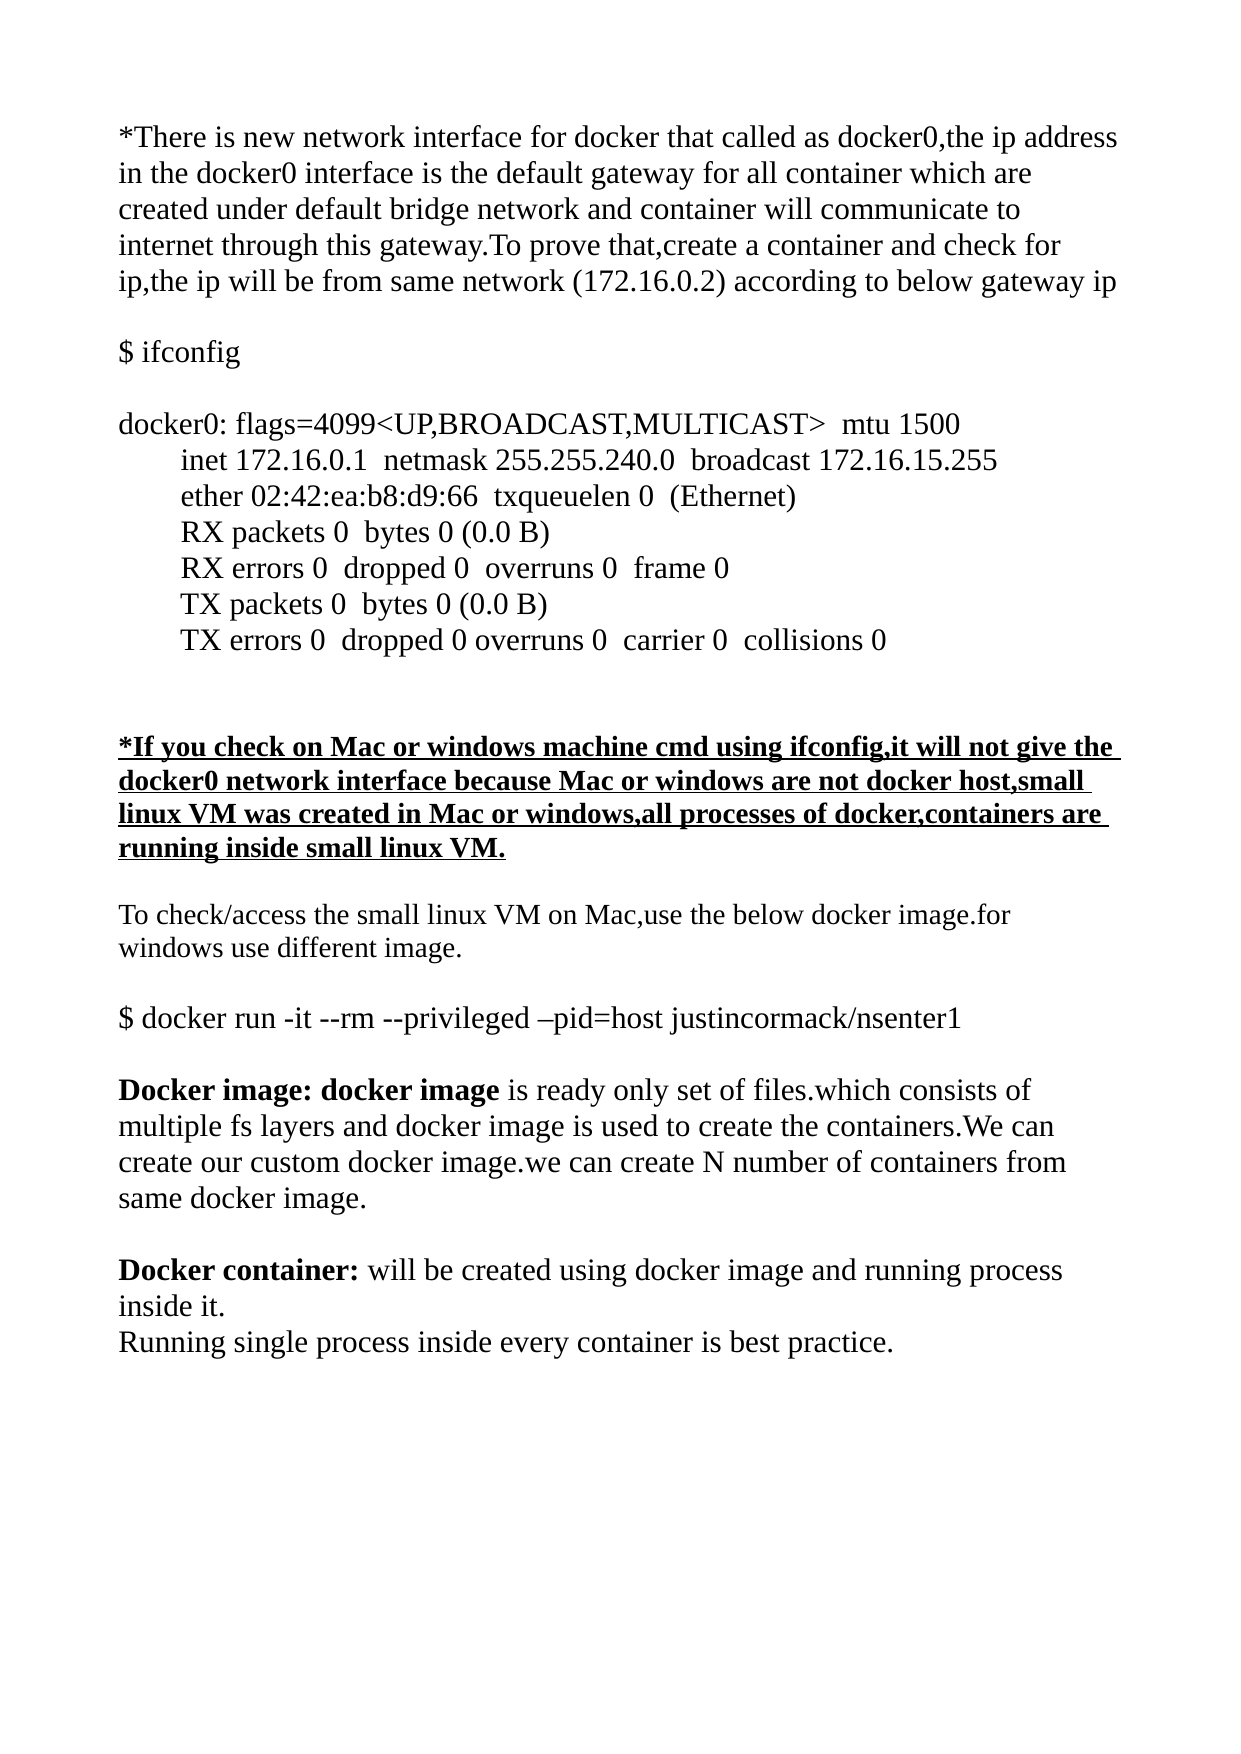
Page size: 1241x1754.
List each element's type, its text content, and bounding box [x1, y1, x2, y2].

text Docker image: docker image is ready only set of files.which consists of multiple fs layers and docker image is used to create the containers.We can create our custom docker image.we can create N number of containers from same docker image. [118, 1072, 1122, 1215]
text docker0: flags=4099<UP,BROADCAST,MULTICAST> mtu 1500 [118, 406, 1122, 442]
text Running single process inside every container is best practice. [118, 1323, 1122, 1359]
text To check/access the small linux VM on Mac,use the below docker image.for windows use different image. [118, 897, 1122, 964]
text ether 02:42:ea:b8:d9:66 txqueuelen 0 (Ethernet) [118, 477, 1122, 513]
text RX errors 0 dropped 0 overruns 0 frame 0 [118, 549, 1122, 585]
text inet 172.16.0.1 netmask 255.255.240.0 broadcast 172.16.15.255 [118, 442, 1122, 477]
text *There is new network interface for docker that called as docker0,the ip address in the docker0 interface is the default gateway for all container which are created under default bridge network and container will communicate to internet through this gateway.To prove that,create a container and check for ip,the ip will be from same network (172.16.0.2) according to below gateway ip [118, 118, 1122, 298]
text Docker container: will be created using docker image and running process inside it. [118, 1251, 1122, 1323]
text $ ifconfig [118, 334, 1122, 370]
text TX errors 0 dropped 0 overruns 0 carrier 0 collisions 0 [118, 621, 1122, 657]
text $ docker run -it --rm --privileged –pid=host justincormack/nsenter1 [118, 1000, 1122, 1036]
text RX packets 0 bytes 0 (0.0 B) [118, 513, 1122, 549]
text *If you check on Mac or windows machine cmd using ifconfig,it will not give the docker0 network interface because Mac or windows are not docker host,small linux VM was created in Mac or windows,all processes of docker,containers are running inside small linux VM. [118, 729, 1122, 863]
text TX packets 0 bytes 0 (0.0 B) [118, 585, 1122, 621]
